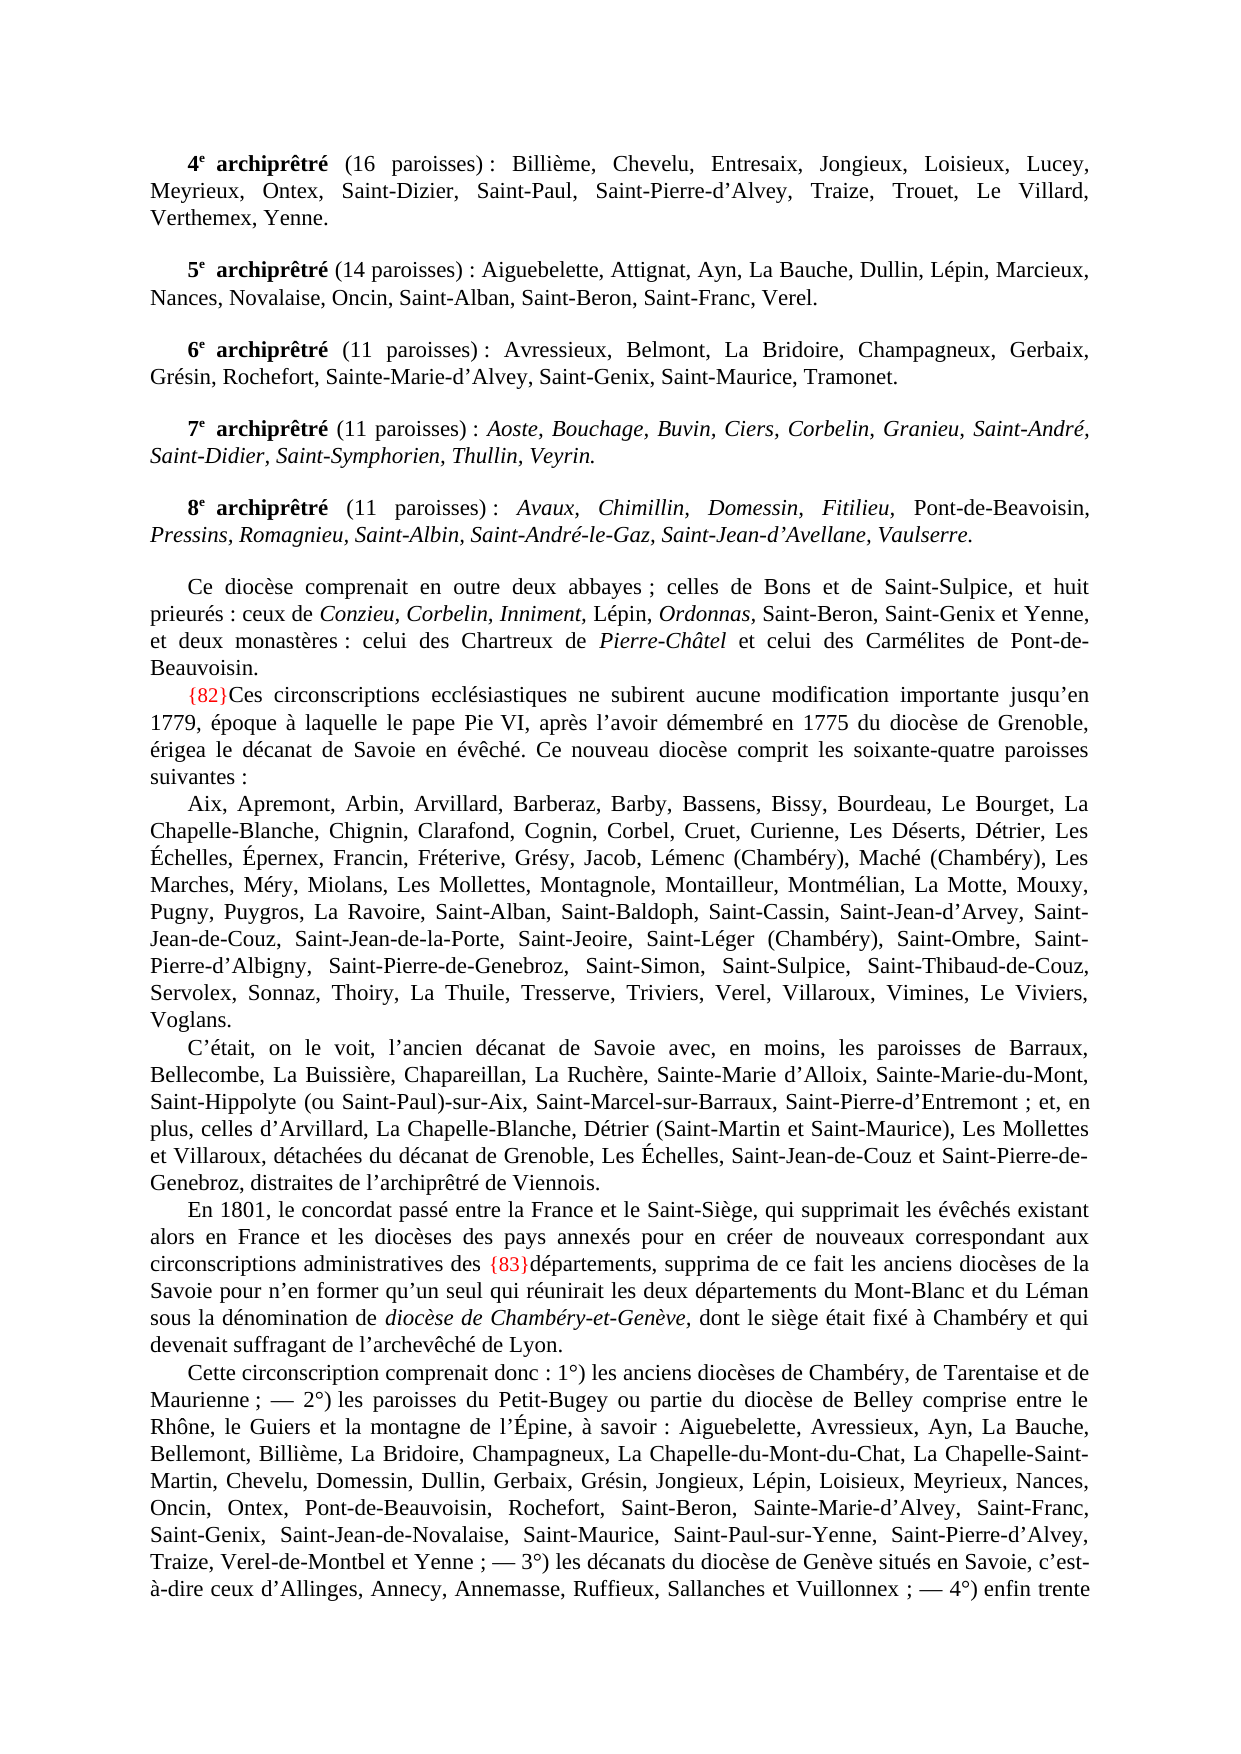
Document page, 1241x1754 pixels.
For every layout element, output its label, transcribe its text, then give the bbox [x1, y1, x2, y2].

text 5e archiprêtré (14 paroisses) : Aiguebelette, Attignat, Ayn, La Bauche, Dullin, Lépin, Marcieux, Nances, Novalaise, Oncin, Saint-Alban, Saint-Beron, Saint-Franc, Verel. [150, 256, 1090, 310]
text 7e archiprêtré (11 paroisses) : Aoste, Bouchage, Buvin, Ciers, Corbelin, Granieu, Saint-André, Saint-Didier, Saint-Symphorien, Thullin, Veyrin. [150, 414, 1090, 469]
text Aix, Apremont, Arbin, Arvillard, Barberaz, Barby, Bassens, Bissy, Bourdeau, Le Bourget, La Chapelle-Blanche, Chignin, Clarafond, Cognin, Corbel, Cruet, Curienne, Les Déserts, Détrier, Les Échelles, Épernex, Francin, Fréterive, Grésy, Jacob, Lémenc (Chambéry), Maché (Chambéry), Les Marches, Méry, Miolans, Les Mollettes, Montagnole, Montailleur, Montmélian, La Motte, Mouxy, Pugny, Puygros, La Ravoire, Saint-Alban, Saint-Baldoph, Saint-Cassin, Saint-Jean-d’Arvey, Saint-Jean-de-Couz, Saint-Jean-de-la-Porte, Saint-Jeoire, Saint-Léger (Chambéry), Saint-Ombre, Saint-Pierre-d’Albigny, Saint-Pierre-de-Genebroz, Saint-Simon, Saint-Sulpice, Saint-Thibaud-de-Couz, Servolex, Sonnaz, Thoiry, La Thuile, Tresserve, Triviers, Verel, Villaroux, Vimines, Le Viviers, Voglans. [150, 789, 1090, 1033]
text 8e archiprêtré (11 paroisses) : Avaux, Chimillin, Domessin, Fitilieu, Pont-de-Beavoisin, Pressins, Romagnieu, Saint-Albin, Saint-André-le-Gaz, Saint-Jean-d’Avellane, Vaulserre. [150, 494, 1090, 548]
text C’était, on le voit, l’ancien décanat de Savoie avec, en moins, les paroisses de Barraux, Bellecombe, La Buissière, Chapareillan, La Ruchère, Sainte-Marie d’Alloix, Sainte-Marie-du-Mont, Saint-Hippolyte (ou Saint-Paul)-sur-Aix, Saint-Marcel-sur-Barraux, Saint-Pierre-d’Entremont ; et, en plus, celles d’Arvillard, La Chapelle-Blanche, Détrier (Saint-Martin et Saint-Maurice), Les Mollettes et Villaroux, détachées du décanat de Grenoble, Les Échelles, Saint-Jean-de-Couz et Saint-Pierre-de-Genebroz, distraites de l’archiprêtré de Viennois. [150, 1033, 1090, 1196]
text En 1801, le concordat passé entre la France et le Saint-Siège, qui supprimait les évêchés existant alors en France et les diocèses des pays annexés pour en créer de nouveaux correspondant aux circonscriptions administratives des {83}départements, supprima de ce fait les anciens diocèses de la Savoie pour n’en former qu’un seul qui réunirait les deux départements du Mont-Blanc et du Léman sous la dénomination de diocèse de Chambéry-et-Genève, dont le siège était fixé à Chambéry et qui devenait suffragant de l’archevêché de Lyon. [150, 1196, 1090, 1358]
text 6e archiprêtré (11 paroisses) : Avressieux, Belmont, La Bridoire, Champagneux, Gerbaix, Grésin, Rochefort, Sainte-Marie-d’Alvey, Saint-Genix, Saint-Maurice, Tramonet. [150, 335, 1090, 389]
text Cette circonscription comprenait donc : 1°) les anciens diocèses de Chambéry, de Tarentaise et de Maurienne ; — 2°) les paroisses du Petit-Bugey ou partie du diocèse de Belley comprise entre le Rhône, le Guiers et la montagne de l’Épine, à savoir : Aiguebelette, Avressieux, Ayn, La Bauche, Bellemont, Billième, La Bridoire, Champagneux, La Chapelle-du-Mont-du-Chat, La Chapelle-Saint-Martin, Chevelu, Domessin, Dullin, Gerbaix, Grésin, Jongieux, Lépin, Loisieux, Meyrieux, Nances, Oncin, Ontex, Pont-de-Beauvoisin, Rochefort, Saint-Beron, Sainte-Marie-d’Alvey, Saint-Franc, Saint-Genix, Saint-Jean-de-Novalaise, Saint-Maurice, Saint-Paul-sur-Yenne, Saint-Pierre-d’Alvey, Traize, Verel-de-Montbel et Yenne ; — 3°) les décanats du diocèse de Genève situés en Savoie, c’est-à-dire ceux d’Allinges, Annecy, Annemasse, Ruffieux, Sallanches et Vuillonnex ; — 4°) enfin trente [150, 1358, 1090, 1602]
text 4e archiprêtré (16 paroisses) : Billième, Chevelu, Entresaix, Jongieux, Loisieux, Lucey, Meyrieux, Ontex, Saint-Dizier, Saint-Paul, Saint-Pierre-d’Alvey, Traize, Trouet, Le Villard, Verthemex, Yenne. [150, 150, 1090, 231]
text {82}Ces circonscriptions ecclésiastiques ne subirent aucune modification importante jusqu’en 1779, époque à laquelle le pape Pie VI, après l’avoir démembré en 1775 du diocèse de Grenoble, érigea le décanat de Savoie en évêché. Ce nouveau diocèse comprit les soixante-quatre paroisses suivantes : [150, 681, 1090, 789]
text Ce diocèse comprenait en outre deux abbayes ; celles de Bons et de Saint-Sulpice, et huit prieurés : ceux de Conzieu, Corbelin, Inniment, Lépin, Ordonnas, Saint-Beron, Saint-Genix et Yenne, et deux monastères : celui des Chartreux de Pierre-Châtel et celui des Carmélites de Pont-de-Beauvoisin. [150, 573, 1090, 681]
